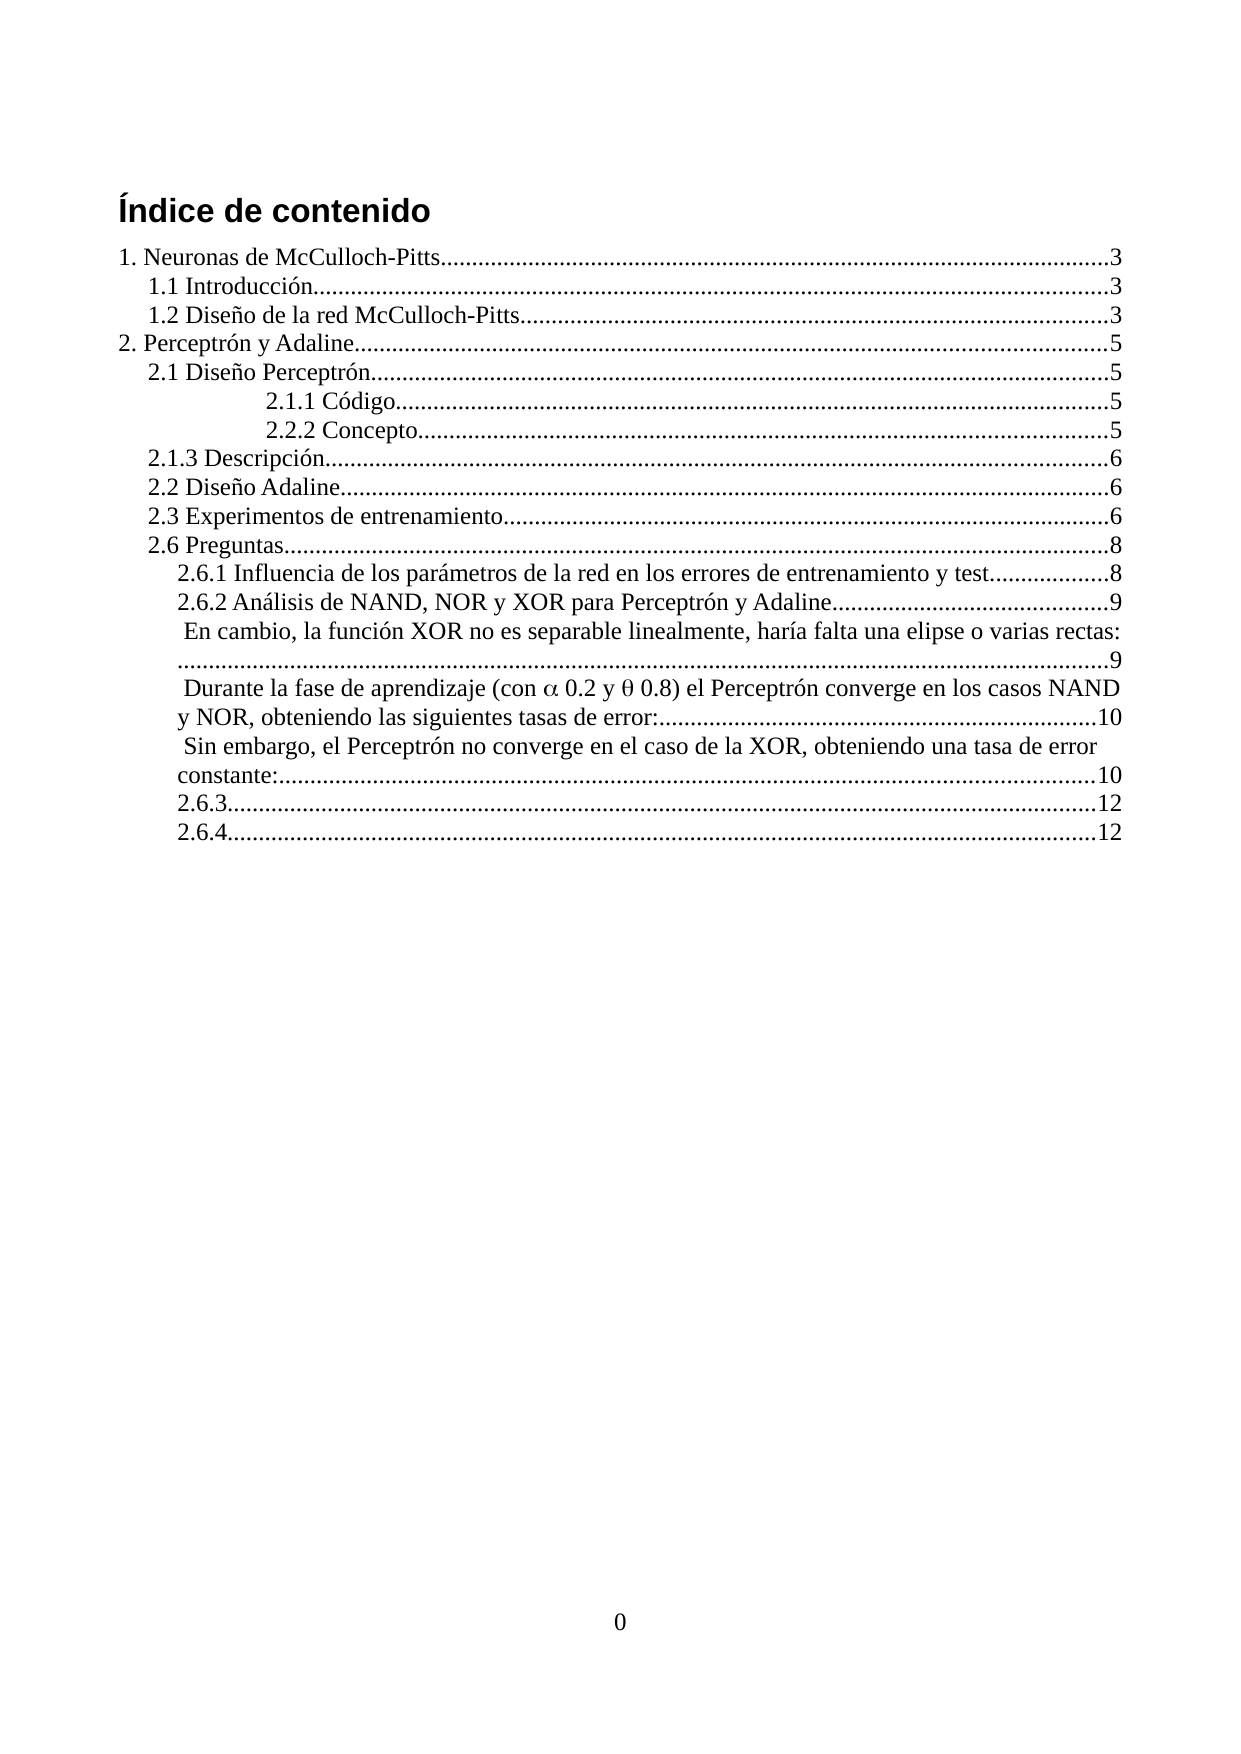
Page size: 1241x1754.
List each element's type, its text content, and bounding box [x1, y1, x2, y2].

text En cambio, la función XOR no es separable linealmente, haría falta una elipse o varias rectas: 9 [177, 616, 1122, 673]
text 2.2 Diseño Adaline 6 [148, 472, 1122, 501]
text 2.6.4 12 [177, 817, 1122, 846]
text 2.1.3 Descripción 6 [148, 443, 1122, 472]
text 1.1 Introducción 3 [148, 271, 1122, 300]
text 2.6 Preguntas 8 [148, 530, 1122, 558]
text 2.3 Experimentos de entrenamiento 6 [148, 501, 1122, 530]
text Sin embargo, el Perceptrón no converge en el caso de la XOR, obteniendo una tasa de error constante: 10 [177, 731, 1122, 788]
text 2.2.2 Concepto 5 [266, 415, 1122, 443]
text 2.6.1 Influencia de los parámetros de la red en los errores de entrenamiento y test. 8 [177, 558, 1122, 587]
text 1.2 Diseño de la red McCulloch-Pitts 3 [148, 300, 1122, 328]
text 2.6.3 12 [177, 788, 1122, 817]
text 2.1.1 Código 5 [266, 386, 1122, 415]
subtitle Índice de contenido [118, 191, 1122, 230]
text Durante la fase de aprendizaje (con a 0.2 y θ 0.8) el Perceptrón converge en los casos NAND y NOR, obteniendo las siguientes tasas de error: 10 [177, 673, 1122, 731]
text 2. Perceptrón y Adaline 5 [118, 328, 1122, 357]
text 2.6.2 Análisis de NAND, NOR y XOR para Perceptrón y Adaline 9 [177, 587, 1122, 616]
text 1. Neuronas de McCulloch-Pitts 3 [118, 242, 1122, 271]
text 2.1 Diseño Perceptrón 5 [148, 357, 1122, 386]
